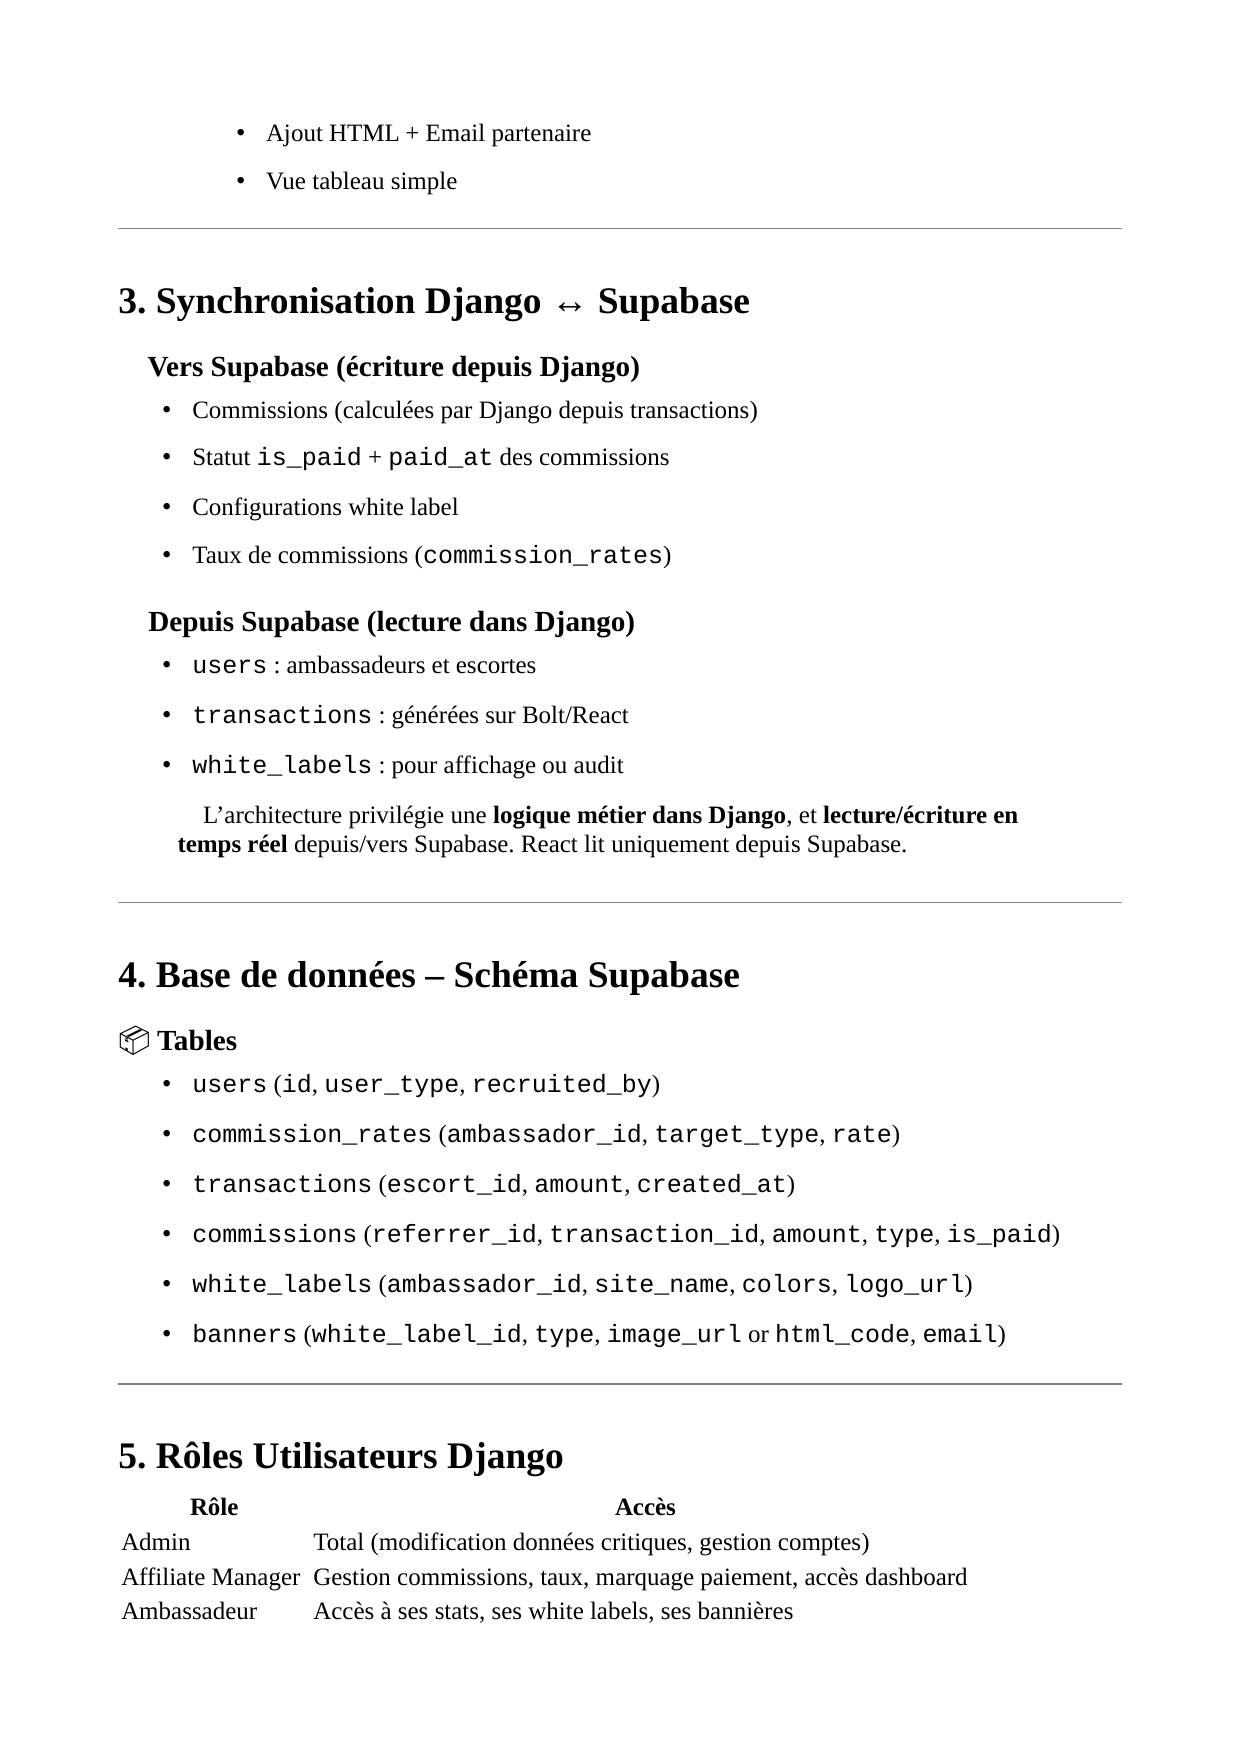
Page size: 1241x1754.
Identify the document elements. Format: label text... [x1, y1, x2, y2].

list commission_rates (ambassador_id, target_type, rate) [162, 1119, 1122, 1150]
list Statut is_paid + paid_at des commissions [162, 442, 1122, 473]
list white_labels (ambassador_id, site_name, colors, logo_url) [162, 1269, 1122, 1300]
list banners (white_label_id, type, image_url or html_code, email) [162, 1319, 1122, 1350]
list Configurations white label [162, 492, 1122, 521]
subtitle 🔄 Depuis Supabase (lecture dans Django) [118, 604, 1122, 638]
table_cell Gestion commissions, taux, marquage paiement, accès dashboard [310, 1559, 980, 1593]
subtitle 🔄 Vers Supabase (écriture depuis Django) [118, 349, 1122, 382]
table_cell Affiliate Manager [118, 1559, 310, 1593]
subtitle 4. Base de données – Schéma Supabase [118, 953, 1122, 996]
table_header Rôle [118, 1490, 310, 1524]
table_header Accès [310, 1490, 980, 1524]
list users (id, user_type, recruited_by) [162, 1069, 1122, 1100]
table_cell Accès à ses stats, ses white labels, ses bannières [310, 1593, 980, 1628]
list white_labels : pour affichage ou audit [162, 751, 1122, 781]
list Taux de commissions (commission_rates) [162, 540, 1122, 571]
list users : ambassadeurs et escortes [162, 651, 1122, 681]
subtitle 5. Rôles Utilisateurs Django [118, 1434, 1122, 1477]
list transactions (escort_id, amount, created_at) [162, 1169, 1122, 1200]
list Ajout HTML + Email partenaire [236, 118, 1122, 147]
list transactions : générées sur Bolt/React [162, 701, 1122, 731]
subtitle 📦 Tables [118, 1023, 1122, 1056]
list commissions (referrer_id, transaction_id, amount, type, is_paid) [162, 1219, 1122, 1250]
table_cell Total (modification données critiques, gestion comptes) [310, 1524, 980, 1559]
list Vue tableau simple [236, 166, 1122, 194]
table_cell Ambassadeur [118, 1593, 310, 1628]
text 💡 L’architecture privilégie une logique métier dans Django, et lecture/écriture en temps réel depuis/vers Supabase. React lit uniquement depuis Supabase. [177, 801, 1063, 858]
table_cell Admin [118, 1524, 310, 1559]
list Commissions (calculées par Django depuis transactions) [162, 395, 1122, 423]
subtitle 3. Synchronisation Django ↔ Supabase [118, 278, 1122, 322]
